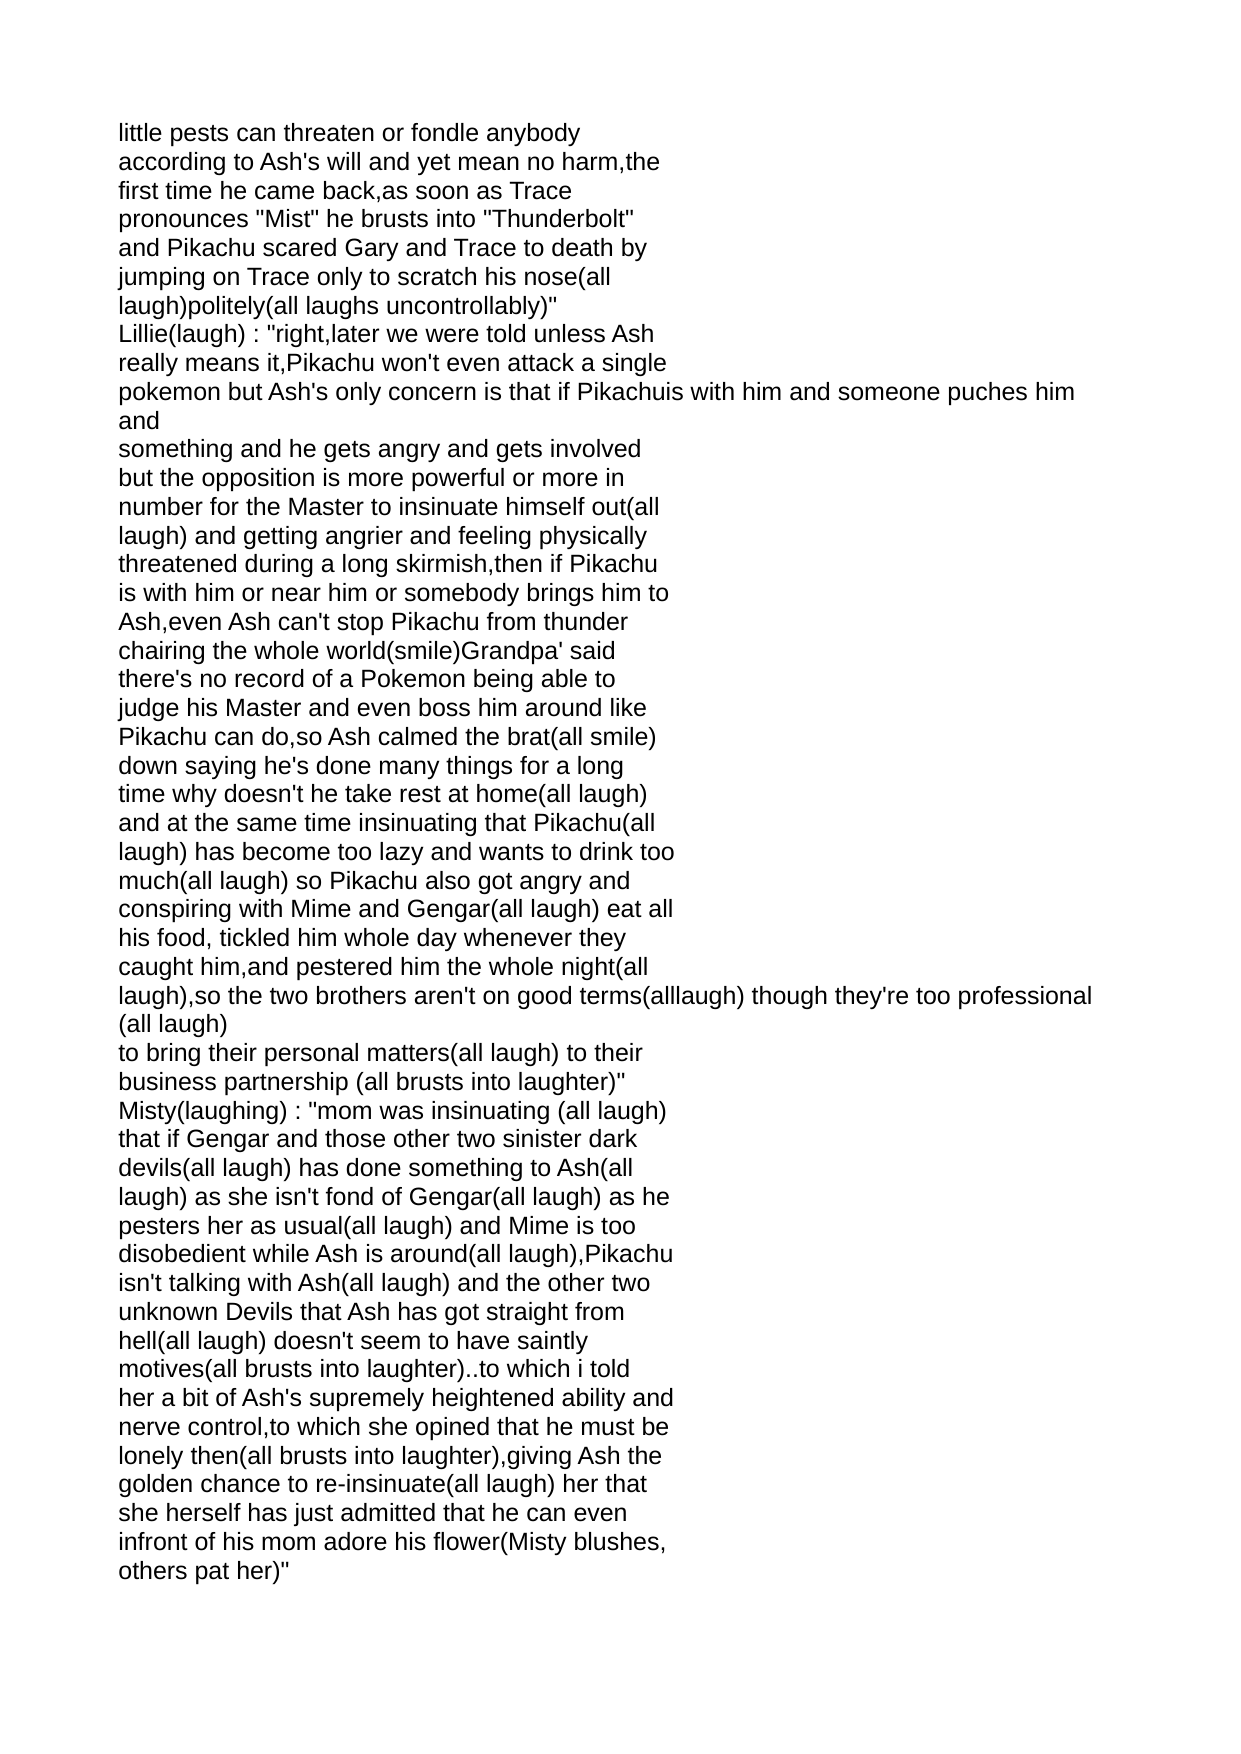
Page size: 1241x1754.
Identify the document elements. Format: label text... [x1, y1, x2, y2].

text Pikachu can do,so Ash calmed the brat(all smile) [118, 722, 1122, 751]
text down saying he's done many things for a long [118, 751, 1122, 779]
text to bring their personal matters(all laugh) to their [118, 1038, 1122, 1067]
text business partnership (all brusts into laughter)" [118, 1067, 1122, 1096]
text unknown Devils that Ash has got straight from [118, 1297, 1122, 1326]
text jumping on Trace only to scratch his nose(all [118, 262, 1122, 291]
text there's no record of a Pokemon being able to [118, 664, 1122, 693]
text she herself has just admitted that he can even [118, 1498, 1122, 1527]
text laugh) and getting angrier and feeling physically [118, 521, 1122, 549]
text but the opposition is more powerful or more in [118, 463, 1122, 492]
text Ash,even Ash can't stop Pikachu from thunder [118, 607, 1122, 636]
text and Pikachu scared Gary and Trace to death by [118, 233, 1122, 262]
text others pat her)" [118, 1556, 1122, 1584]
text number for the Master to insinuate himself out(all [118, 492, 1122, 521]
text according to Ash's will and yet mean no harm,the [118, 147, 1122, 176]
text laugh),so the two brothers aren't on good terms(alllaugh) though they're too professional (all laugh) [118, 981, 1122, 1038]
text something and he gets angry and gets involved [118, 434, 1122, 463]
text and at the same time insinuating that Pikachu(all [118, 808, 1122, 837]
text pokemon but Ash's only concern is that if Pikachuis with him and someone puches him and [118, 377, 1122, 434]
text motives(all brusts into laughter)..to which i told [118, 1354, 1122, 1383]
text first time he came back,as soon as Trace [118, 176, 1122, 204]
text pesters her as usual(all laugh) and Mime is too [118, 1211, 1122, 1239]
text infront of his mom adore his flower(Misty blushes, [118, 1527, 1122, 1556]
text pronounces "Mist" he brusts into "Thunderbolt" [118, 204, 1122, 233]
text hell(all laugh) doesn't seem to have saintly [118, 1326, 1122, 1354]
text time why doesn't he take rest at home(all laugh) [118, 779, 1122, 808]
text chairing the whole world(smile)Grandpa' said [118, 636, 1122, 664]
text disobedient while Ash is around(all laugh),Pikachu [118, 1239, 1122, 1268]
text threatened during a long skirmish,then if Pikachu [118, 549, 1122, 578]
text nerve control,to which she opined that he must be [118, 1412, 1122, 1441]
text Misty(laughing) : "mom was insinuating (all laugh) [118, 1096, 1122, 1124]
text laugh) has become too lazy and wants to drink too [118, 837, 1122, 866]
text her a bit of Ash's supremely heightened ability and [118, 1383, 1122, 1412]
text conspiring with Mime and Gengar(all laugh) eat all [118, 894, 1122, 923]
text little pests can threaten or fondle anybody [118, 118, 1122, 147]
text golden chance to re-insinuate(all laugh) her that [118, 1469, 1122, 1498]
text that if Gengar and those other two sinister dark [118, 1124, 1122, 1153]
text much(all laugh) so Pikachu also got angry and [118, 866, 1122, 894]
text laugh)politely(all laughs uncontrollably)" [118, 291, 1122, 319]
text caught him,and pestered him the whole night(all [118, 952, 1122, 981]
text laugh) as she isn't fond of Gengar(all laugh) as he [118, 1182, 1122, 1211]
text lonely then(all brusts into laughter),giving Ash the [118, 1441, 1122, 1469]
text judge his Master and even boss him around like [118, 693, 1122, 722]
text devils(all laugh) has done something to Ash(all [118, 1153, 1122, 1182]
text his food, tickled him whole day whenever they [118, 923, 1122, 952]
text really means it,Pikachu won't even attack a single [118, 348, 1122, 377]
text is with him or near him or somebody brings him to [118, 578, 1122, 607]
text Lillie(laugh) : "right,later we were told unless Ash [118, 319, 1122, 348]
text isn't talking with Ash(all laugh) and the other two [118, 1268, 1122, 1297]
